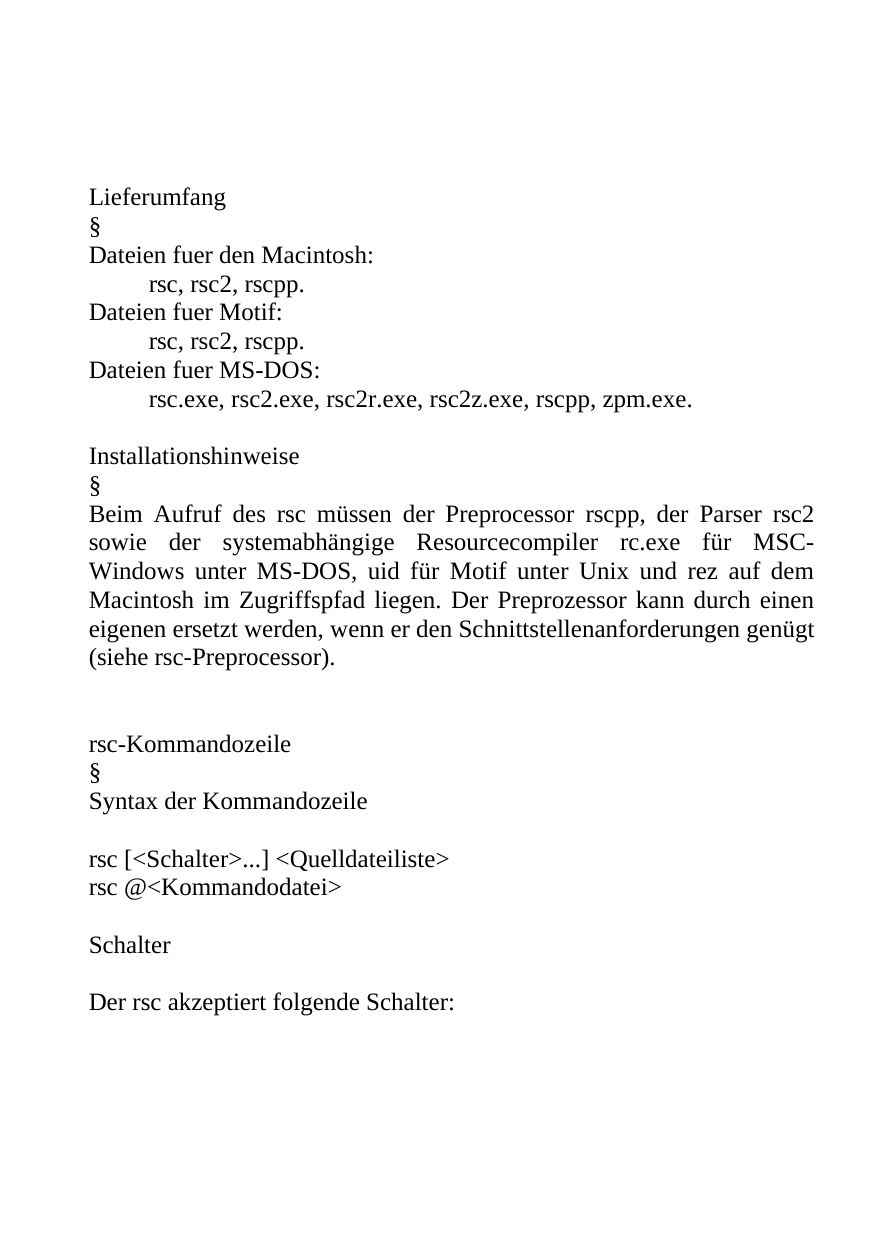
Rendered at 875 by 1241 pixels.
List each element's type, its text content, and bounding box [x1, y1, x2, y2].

text Dateien fuer Motif: [88, 297, 815, 326]
list Installationshinweise [88, 441, 815, 470]
text Schalter [88, 930, 815, 959]
text rsc, rsc2, rscpp. [88, 326, 815, 355]
text Syntax der Kommandozeile [88, 786, 815, 815]
text § [88, 211, 815, 240]
list rsc [<Schalter>...] <Quelldateiliste> [88, 844, 815, 872]
text rsc.exe, rsc2.exe, rsc2r.exe, rsc2z.exe, rscpp, zpm.exe. [88, 384, 815, 412]
text § [88, 470, 815, 499]
text Beim Aufruf des rsc müssen der Preprocessor rscpp, der Parser rsc2 sowie der systemabhängige Resourcecompiler rc.exe für MSC-Windows unter MS-DOS, uid für Motif unter Unix und rez auf dem Macintosh im Zugriffspfad liegen. Der Preprozessor kann durch einen eigenen ersetzt werden, wenn er den Schnittstellenanforderungen genügt (siehe rsc-Preprocessor). [88, 499, 815, 671]
list rsc-Kommandozeile [88, 729, 815, 757]
text Dateien fuer MS-DOS: [88, 355, 815, 384]
list rsc @<Kommandodatei> [88, 872, 815, 901]
text Dateien fuer den Macintosh: [88, 240, 815, 269]
text § [88, 757, 815, 786]
list Lieferumfang [88, 182, 815, 211]
text Der rsc akzeptiert folgende Schalter: [88, 987, 815, 1016]
text rsc, rsc2, rscpp. [88, 269, 815, 297]
